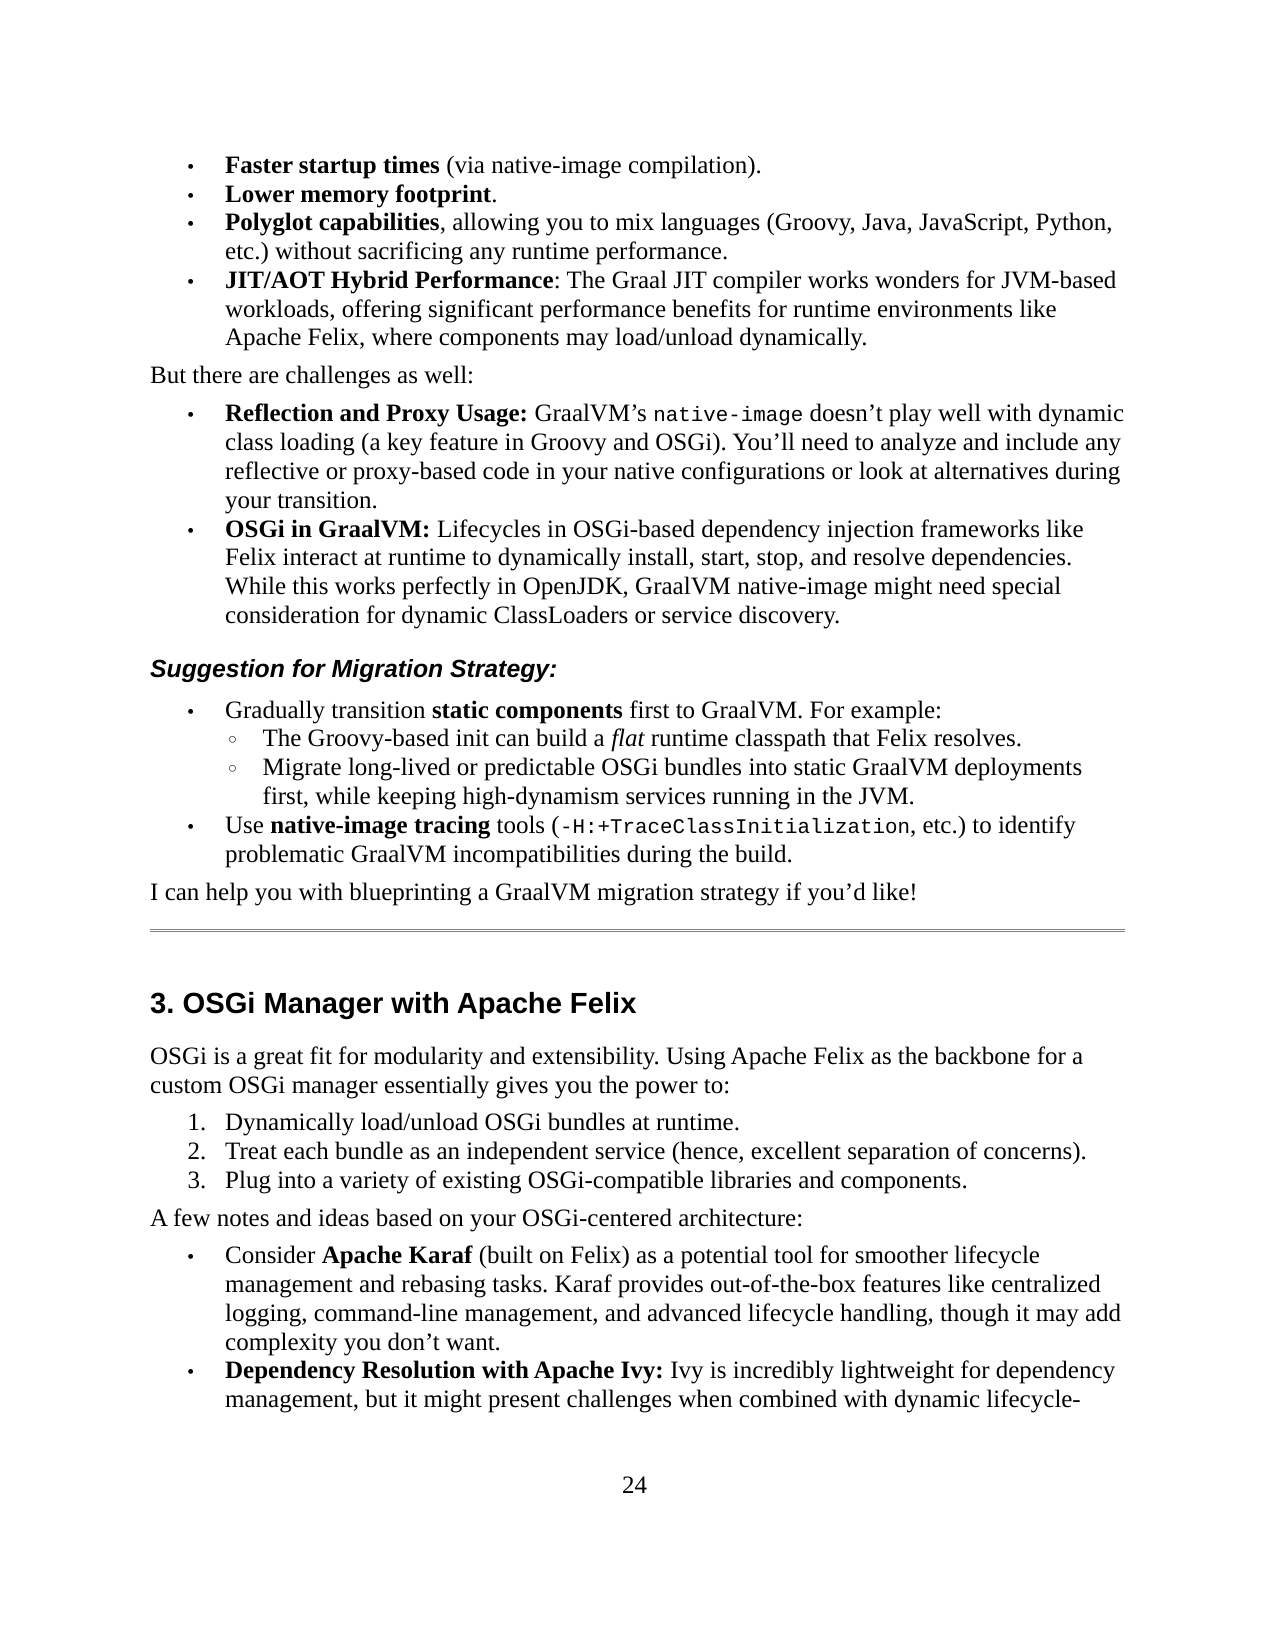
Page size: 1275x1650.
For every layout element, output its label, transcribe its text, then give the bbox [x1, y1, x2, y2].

list OSGi in GraalVM: Lifecycles in OSGi-based dependency injection frameworks like Felix interact at runtime to dynamically install, start, stop, and resolve dependencies. While this works perfectly in OpenJDK, GraalVM native-image might need special consideration for dynamic ClassLoaders or service discovery. [187, 514, 1125, 629]
text A few notes and ideas based on your OSGi-centered architecture: [150, 1203, 1125, 1231]
text OSGi is a great fit for modularity and extensibility. Using Apache Felix as the backbone for a custom OSGi manager essentially gives you the power to: [150, 1041, 1125, 1098]
list Plug into a variety of existing OSGi-compatible libraries and components. [187, 1165, 1125, 1194]
list Migrate long-lived or predictable OSGi bundles into static GraalVM deployments first, while keeping high-dynamism services running in the JVM. [225, 752, 1125, 810]
list Use native-image tracing tools (-H:+TraceClassInitialization, etc.) to identify problematic GraalVM incompatibilities during the build. [187, 810, 1125, 868]
list Gradually transition static components first to GraalVM. For example: [187, 695, 1125, 723]
list Polyglot capabilities, allowing you to mix languages (Groovy, Java, JavaScript, Python, etc.) without sacrificing any runtime performance. [187, 207, 1125, 265]
subtitle 3. OSGi Manager with Apache Felix [150, 986, 1125, 1019]
text I can help you with blueprinting a GraalVM migration strategy if you’d like! [150, 877, 1125, 906]
list Reflection and Proxy Usage: GraalVM’s native-image doesn’t play well with dynamic class loading (a key feature in Groovy and OSGi). You’ll need to analyze and include any reflective or proxy-based code in your native configurations or look at alternatives during your transition. [187, 398, 1125, 514]
text But there are challenges as well: [150, 360, 1125, 389]
list Treat each bundle as an independent service (hence, excellent separation of concerns). [187, 1136, 1125, 1165]
list JIT/AOT Hybrid Performance: The Graal JIT compiler works wonders for JVM-based workloads, offering significant performance benefits for runtime environments like Apache Felix, where components may load/unload dynamically. [187, 265, 1125, 351]
list Dependency Resolution with Apache Ivy: Ivy is incredibly lightweight for dependency management, but it might present challenges when combined with dynamic lifecycle- [187, 1355, 1125, 1413]
subtitle Suggestion for Migration Strategy: [150, 654, 1125, 682]
list Dynamically load/unload OSGi bundles at runtime. [187, 1107, 1125, 1136]
list Faster startup times (via native-image compilation). [187, 150, 1125, 179]
list Consider Apache Karaf (built on Felix) as a potential tool for smoother lifecycle management and rebasing tasks. Karaf provides out-of-the-box features like centralized logging, command-line management, and advanced lifecycle handling, though it may add complexity you don’t want. [187, 1240, 1125, 1355]
list The Groovy-based init can build a flat runtime classpath that Felix resolves. [225, 723, 1125, 752]
list Lower memory footprint. [187, 179, 1125, 207]
